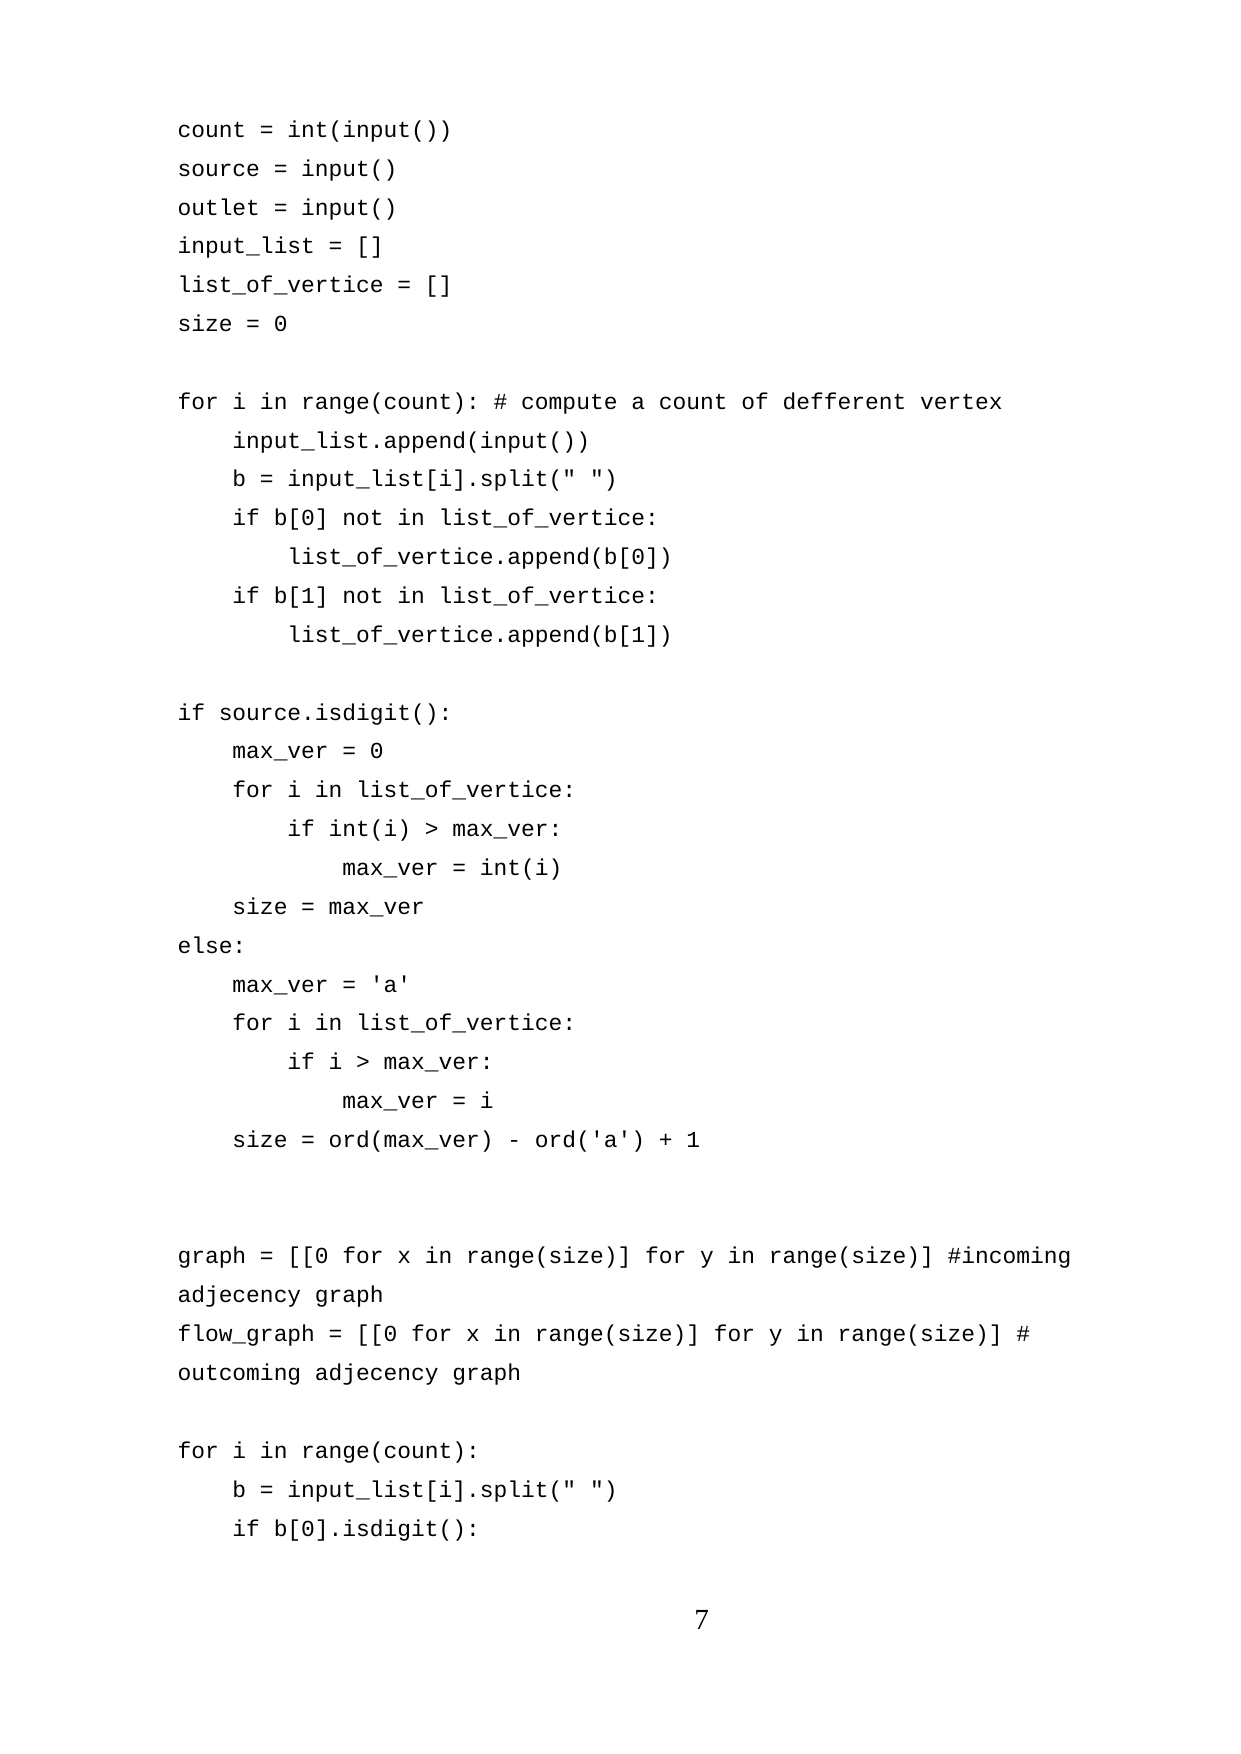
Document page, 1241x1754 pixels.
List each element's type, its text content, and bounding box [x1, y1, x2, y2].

text flow_graph = [[0 for x in range(size)] for y in range(size)] # outcoming adjecency graph [177, 1323, 1152, 1387]
text max_ver = 0 [177, 740, 1152, 766]
text size = ord(max_ver) - ord('a') + 1 [177, 1128, 1152, 1154]
text for i in range(count): # compute a count of defferent vertex [177, 390, 1152, 416]
text graph = [[0 for x in range(size)] for y in range(size)] #incoming adjecency graph [177, 1245, 1152, 1310]
text size = max_ver [177, 895, 1152, 921]
text for i in list_of_vertice: [177, 1012, 1152, 1038]
text b = input_list[i].split(" ") [177, 1478, 1152, 1504]
text b = input_list[i].split(" ") [177, 468, 1152, 494]
text if b[0] not in list_of_vertice: [177, 507, 1152, 533]
text if i > max_ver: [177, 1051, 1152, 1077]
text source = input() [177, 157, 1152, 183]
text list_of_vertice = [] [177, 273, 1152, 299]
text input_list.append(input()) [177, 429, 1152, 455]
text if b[0].isdigit(): [177, 1517, 1152, 1543]
text for i in list_of_vertice: [177, 779, 1152, 804]
text max_ver = 'a' [177, 973, 1152, 999]
text if b[1] not in list_of_vertice: [177, 584, 1152, 610]
text for i in range(count): [177, 1439, 1152, 1465]
text max_ver = int(i) [177, 856, 1152, 882]
text if source.isdigit(): [177, 701, 1152, 727]
text if int(i) > max_ver: [177, 817, 1152, 843]
text input_list = [] [177, 235, 1152, 261]
text else: [177, 934, 1152, 960]
text list_of_vertice.append(b[0]) [177, 546, 1152, 571]
text count = int(input()) [177, 118, 1152, 144]
text max_ver = i [177, 1089, 1152, 1115]
text size = 0 [177, 312, 1152, 338]
text outlet = input() [177, 196, 1152, 222]
text list_of_vertice.append(b[1]) [177, 623, 1152, 649]
